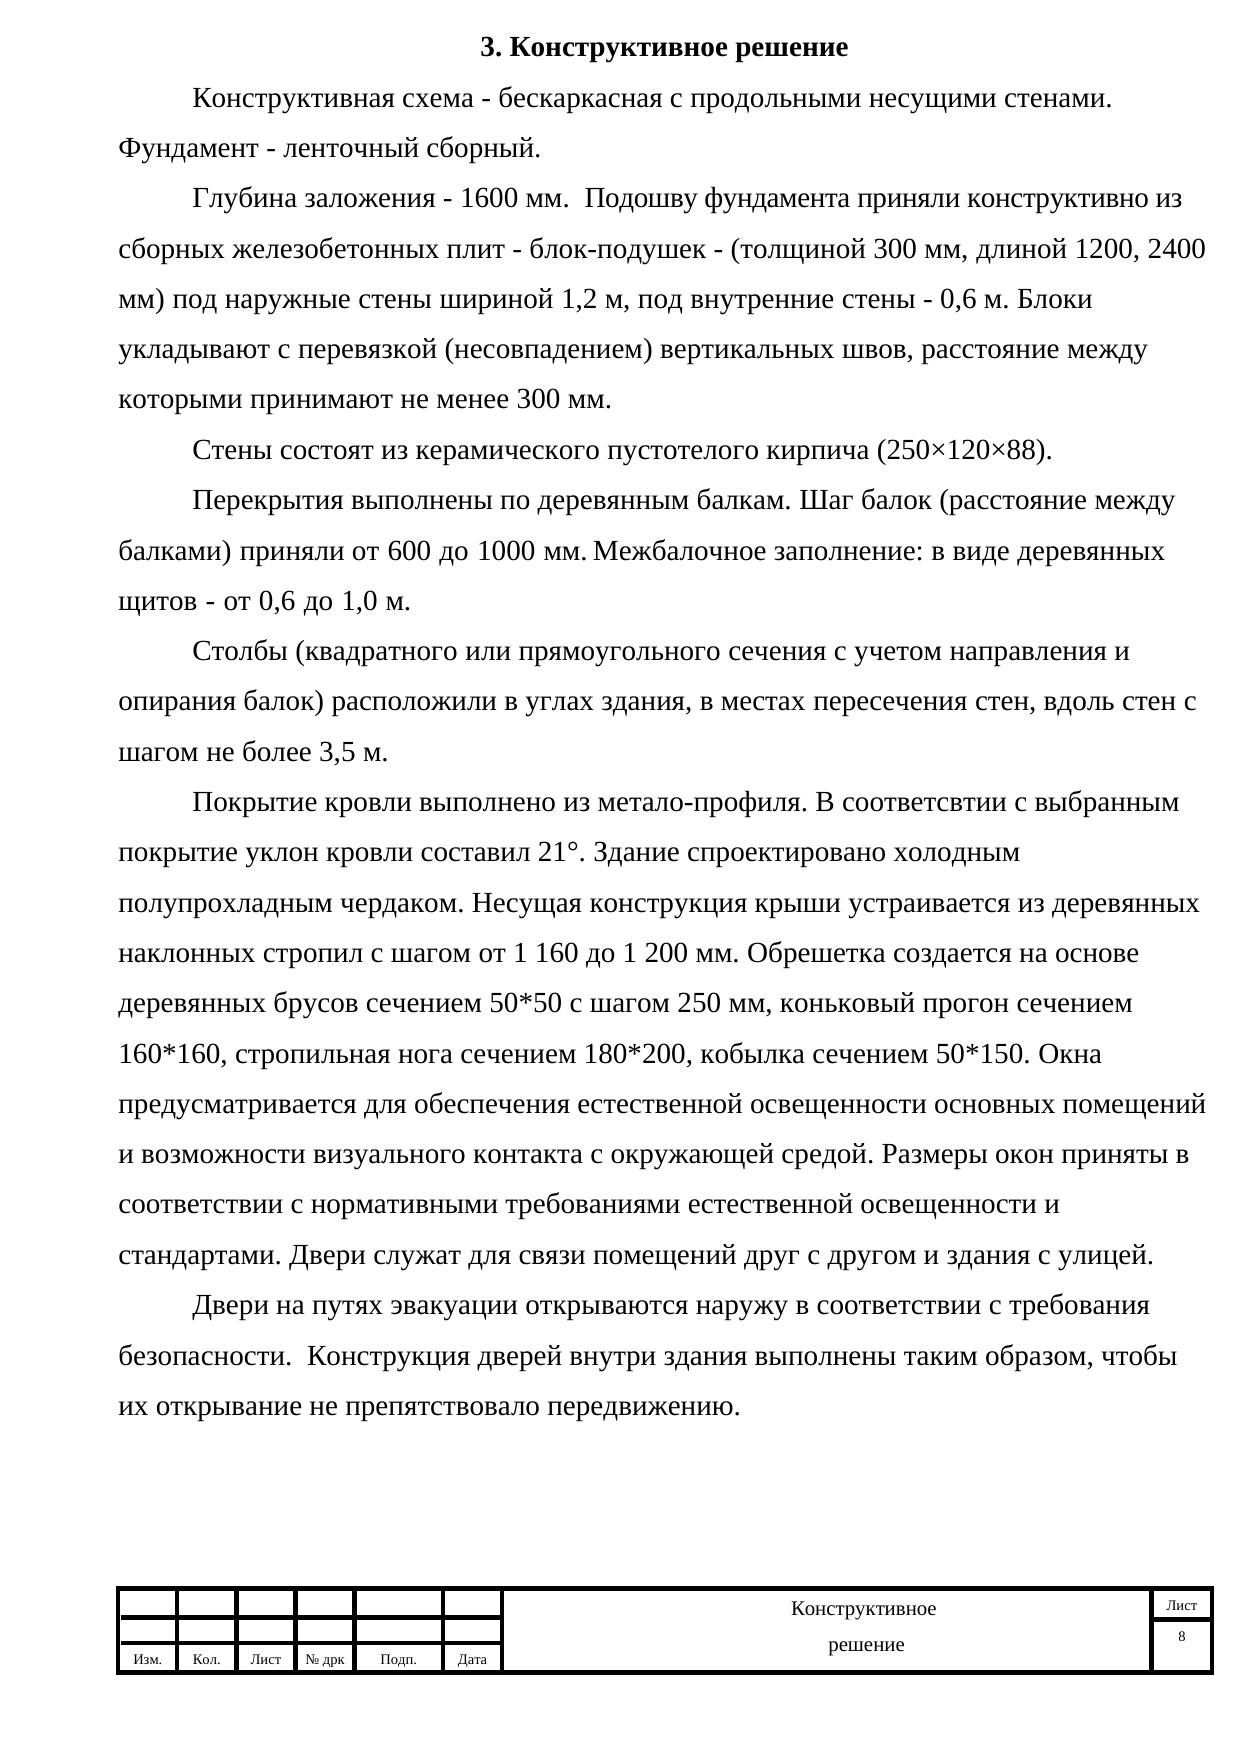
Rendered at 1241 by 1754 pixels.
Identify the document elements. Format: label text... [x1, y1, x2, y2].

table_cell [239, 1620, 293, 1641]
text 3. Конструктивное решение [118, 29, 1211, 63]
table_cell Дата [445, 1645, 500, 1670]
table_cell Лист [239, 1645, 293, 1670]
table_cell [357, 1620, 441, 1641]
table_cell [298, 1620, 352, 1641]
table_cell Кол. [179, 1645, 234, 1670]
text Перекрытия выполнены по деревянным балкам. Шаг балок (расстояние между балками) приняли от 600 до 1000 мм. Межбалочное заполнение: в виде деревянных щитов - от 0,6 до 1,0 м. [118, 482, 1211, 616]
table_cell [179, 1620, 234, 1641]
text Покрытие кровли выполнено из метало-профиля. В соответсвтии с выбранным покрытие уклон кровли составил 21°. Здание спроектировано холодным полупрохладным чердаком. Несущая конструкция крыши устраивается из деревянных наклонных стропил с шагом от 1 160 до 1 200 мм. Обрешетка создается на основе деревянных брусов сечением 50*50 с шагом 250 мм, коньковый прогон сечением 160*160, стропильная нога сечением 180*200, кобылка сечением 50*150. Окна предусматривается для обеспечения естественной освещенности основных помещений и возможности визуального контакта с окружающей средой. Размеры окон приняты в соответствии с нормативными требованиями естественной освещенности и стандартами. Двери служат для связи помещений друг с другом и здания с улицей. [118, 784, 1211, 1271]
table_cell Подп. [357, 1645, 441, 1670]
table_header [120, 1591, 175, 1615]
table_header [357, 1591, 441, 1615]
text Глубина заложения - 1600 мм. Подошву фундамента приняли конструктивно из сборных железобетонных плит - блок-подушек - (толщиной 300 мм, длиной 1200, 2400 мм) под наружные стены шириной 1,2 м, под внутренние стены - 0,6 м. Блоки укладывают с перевязкой (несовпадением) вертикальных швов, расстояние между которыми принимают не менее 300 мм. [118, 180, 1211, 415]
table_header Лист [1154, 1591, 1210, 1617]
table_cell Изм. [120, 1642, 175, 1670]
table_header [298, 1591, 352, 1615]
table_cell 8 [1154, 1622, 1210, 1670]
table_header Конструктивное решение [504, 1591, 1149, 1670]
text Двери на путях эвакуации открываются наружу в соответствии с требования безопасности. Конструкция дверей внутри здания выполнены таким образом, чтобы их открывание не препятствовало передвижению. [118, 1287, 1211, 1421]
table_header [239, 1591, 293, 1615]
text Конструктивная схема - бескаркасная с продольными несущими стенами. Фундамент - ленточный сборный. [118, 80, 1211, 164]
text Столбы (квадратного или прямоугольного сечения с учетом направления и опирания балок) расположили в углах здания, в местах пересечения стен, вдоль стен с шагом не более 3,5 м. [118, 633, 1211, 767]
table_cell [445, 1620, 500, 1641]
table_header [179, 1591, 234, 1615]
table_cell № дрк [298, 1645, 352, 1670]
table_header [445, 1591, 500, 1615]
table_cell [120, 1616, 175, 1641]
text Стены состоят из керамического пустотелого кирпича (250×120×88). [118, 432, 1211, 466]
